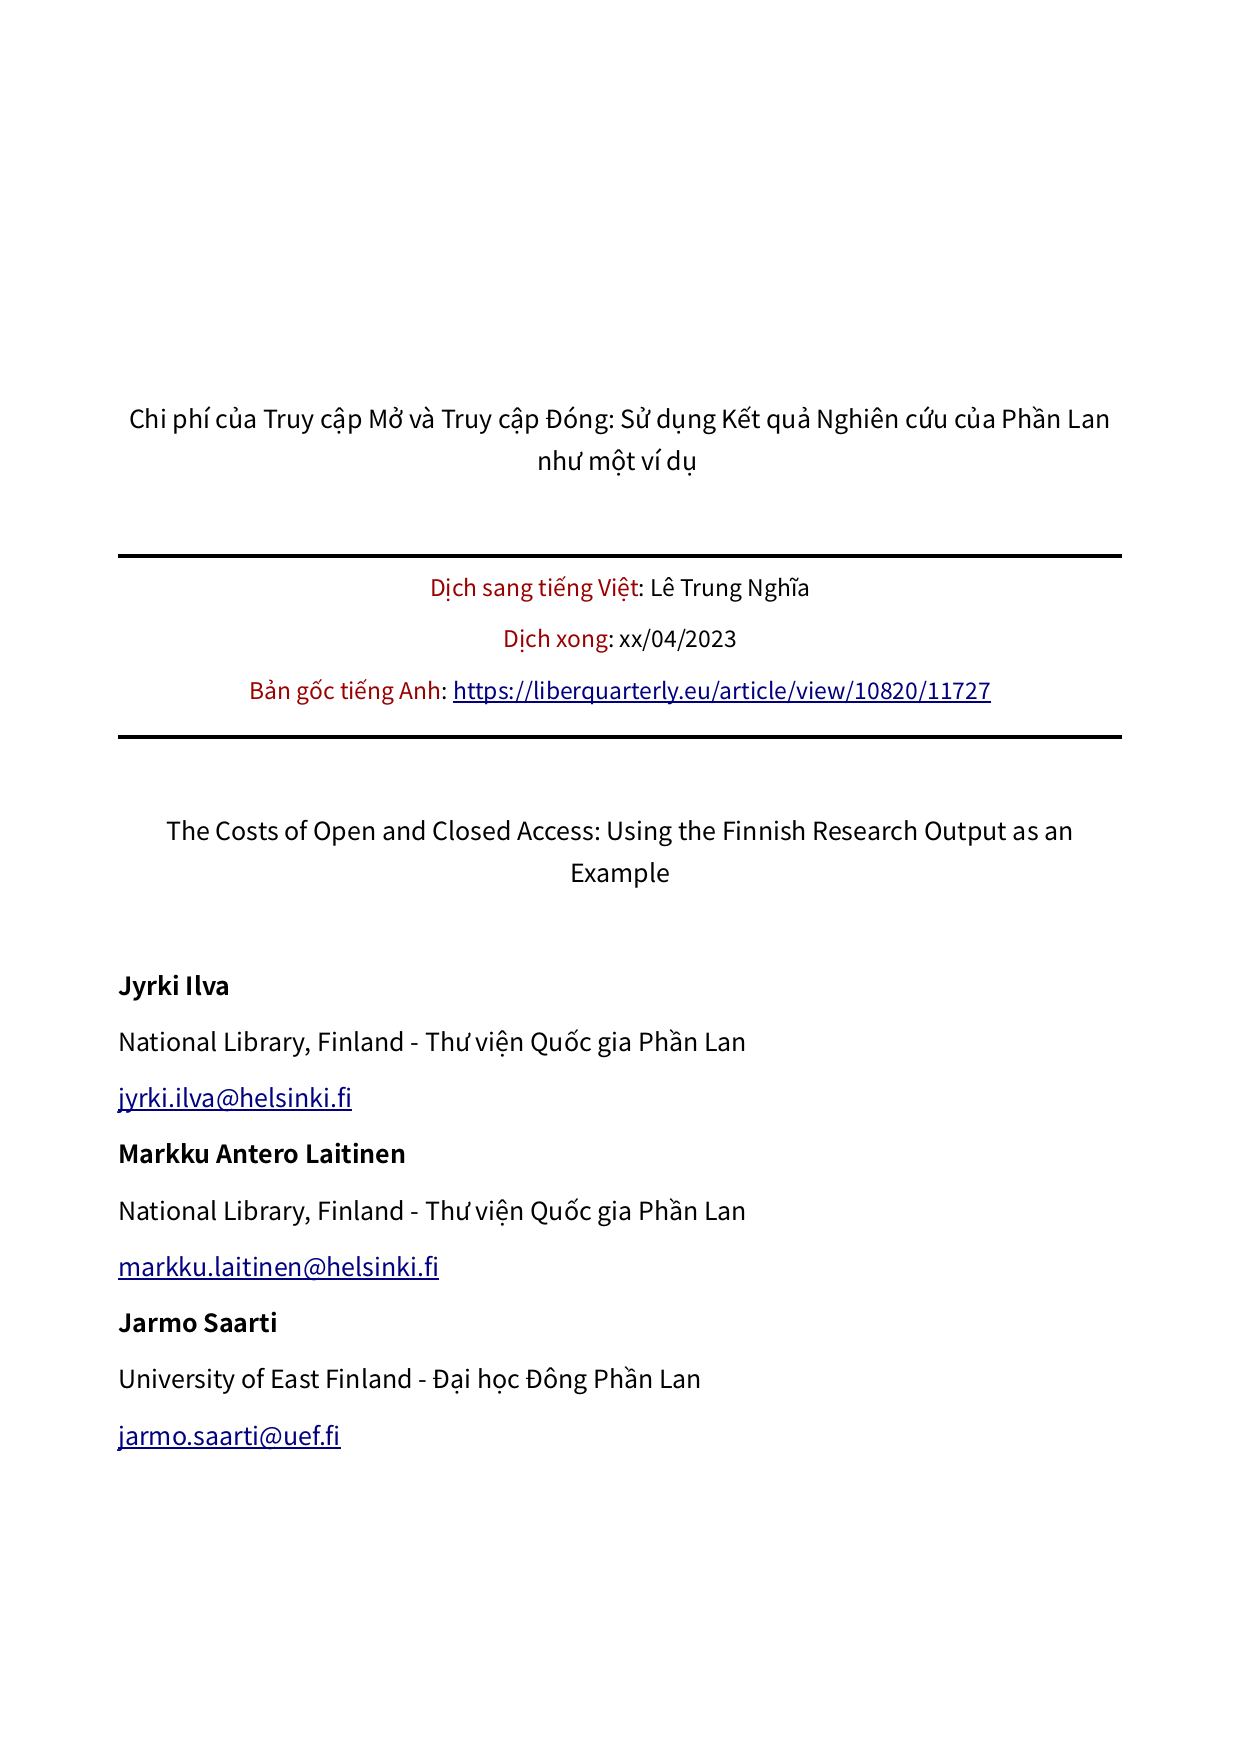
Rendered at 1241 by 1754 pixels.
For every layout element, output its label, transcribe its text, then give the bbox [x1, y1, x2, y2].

text The Costs of Open and Closed Access: Using the Finnish Research Output as an Example [118, 812, 1122, 890]
text University of East Finland - Đại học Đông Phần Lan [118, 1360, 1122, 1396]
text Jyrki Ilva [118, 966, 1122, 1002]
table_header Dịch sang tiếng Việt: Lê Trung Nghĩa Dịch xong: xx/04/2023 Bản gốc tiếng Anh: https://liberquarterly.eu/article/view/10820/11727 [118, 558, 1122, 735]
text National Library, Finland - Thư viện Quốc gia Phần Lan [118, 1191, 1122, 1227]
text Jarmo Saarti [118, 1303, 1122, 1340]
text Chi phí của Truy cập Mở và Truy cập Đóng: Sử dụng Kết quả Nghiên cứu của Phần Lan như một ví dụ [118, 399, 1122, 477]
text Markku Antero Laitinen [118, 1135, 1122, 1171]
text jarmo.saarti@uef.fi [118, 1416, 1122, 1452]
text jyrki.ilva@helsinki.fi [118, 1078, 1122, 1115]
text markku.laitinen@helsinki.fi [118, 1247, 1122, 1283]
text National Library, Finland - Thư viện Quốc gia Phần Lan [118, 1022, 1122, 1058]
